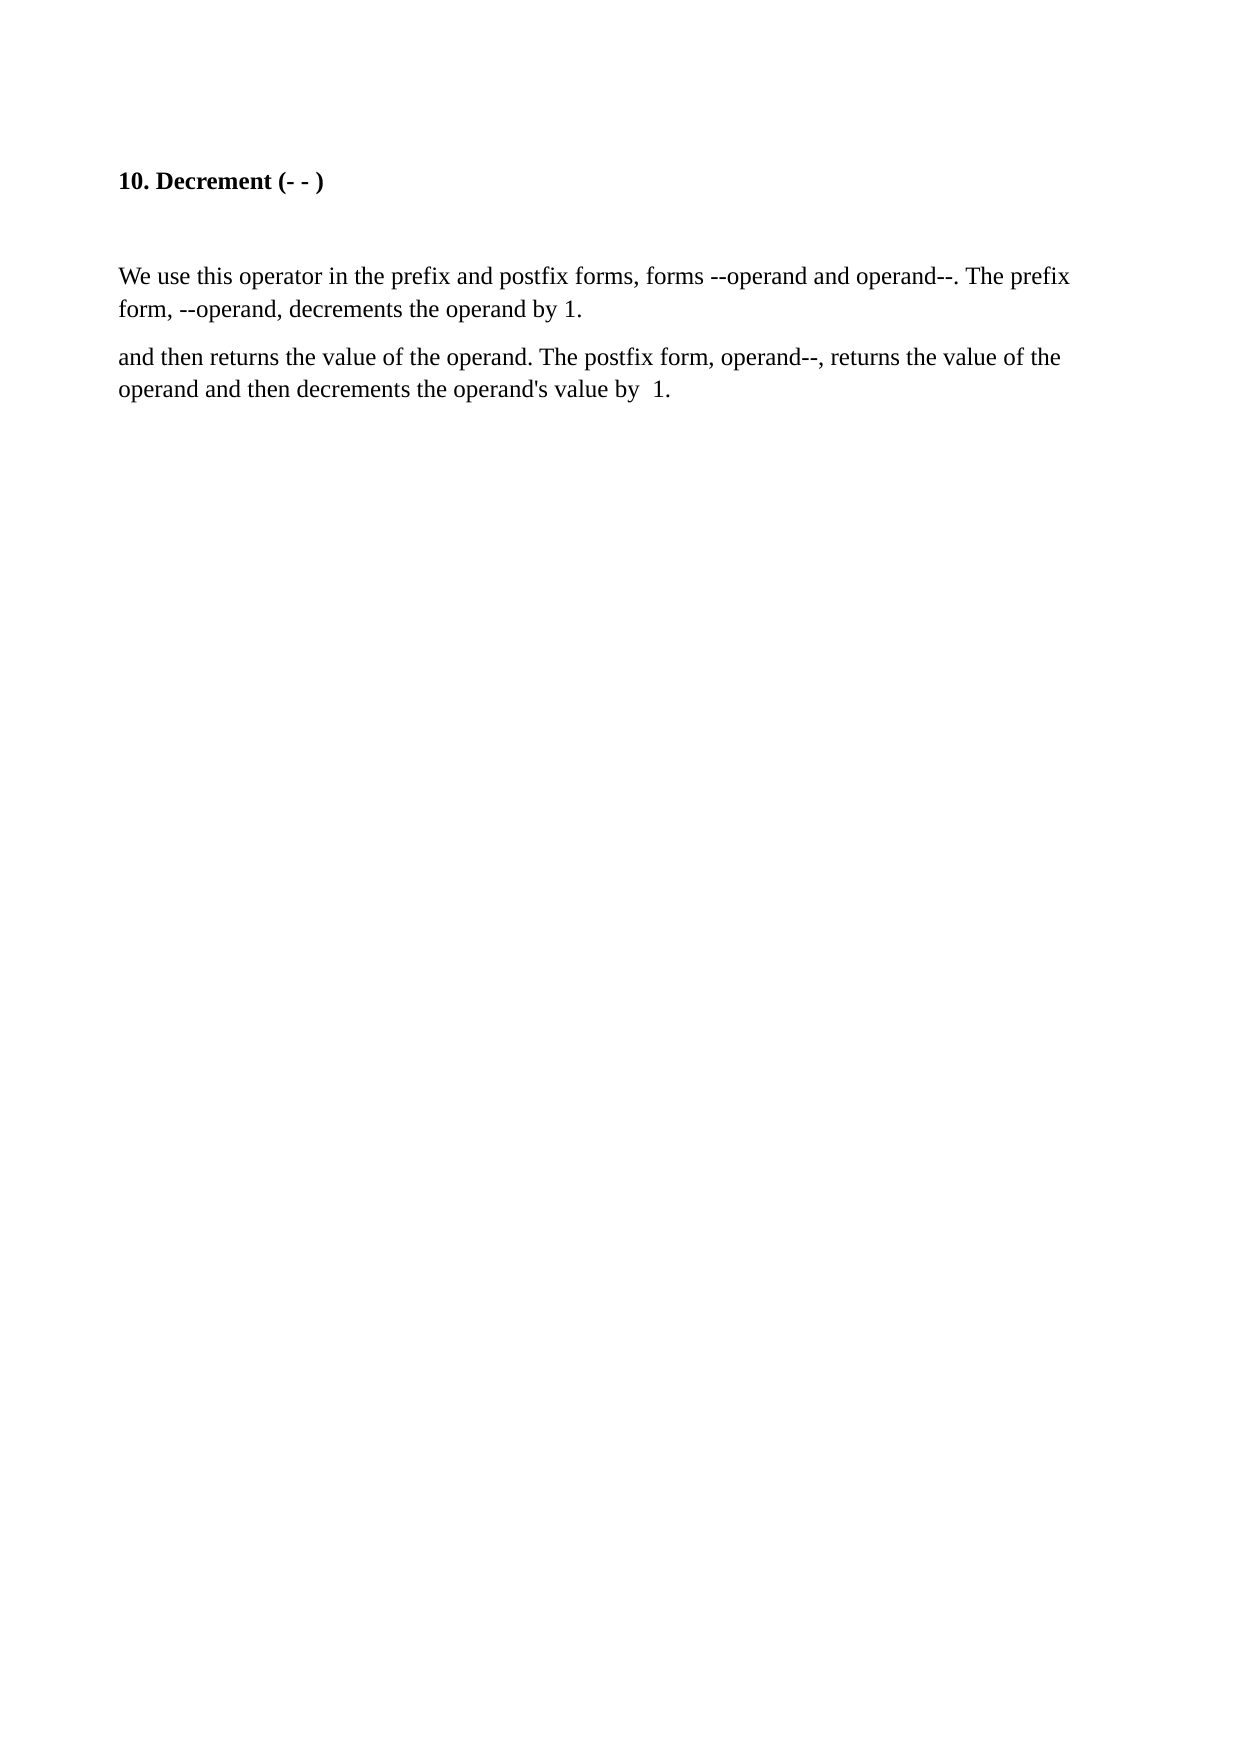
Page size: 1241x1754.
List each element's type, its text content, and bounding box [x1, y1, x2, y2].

text We use this operator in the prefix and postfix forms, forms --operand and operand--. The prefix form, --operand, decrements the operand by 1. [118, 261, 1122, 323]
text and then returns the value of the operand. The postfix form, operand--, returns the value of the operand and then decrements the operand's value by 1. [118, 342, 1122, 403]
text 10. Decrement (- - ) [118, 166, 1122, 194]
